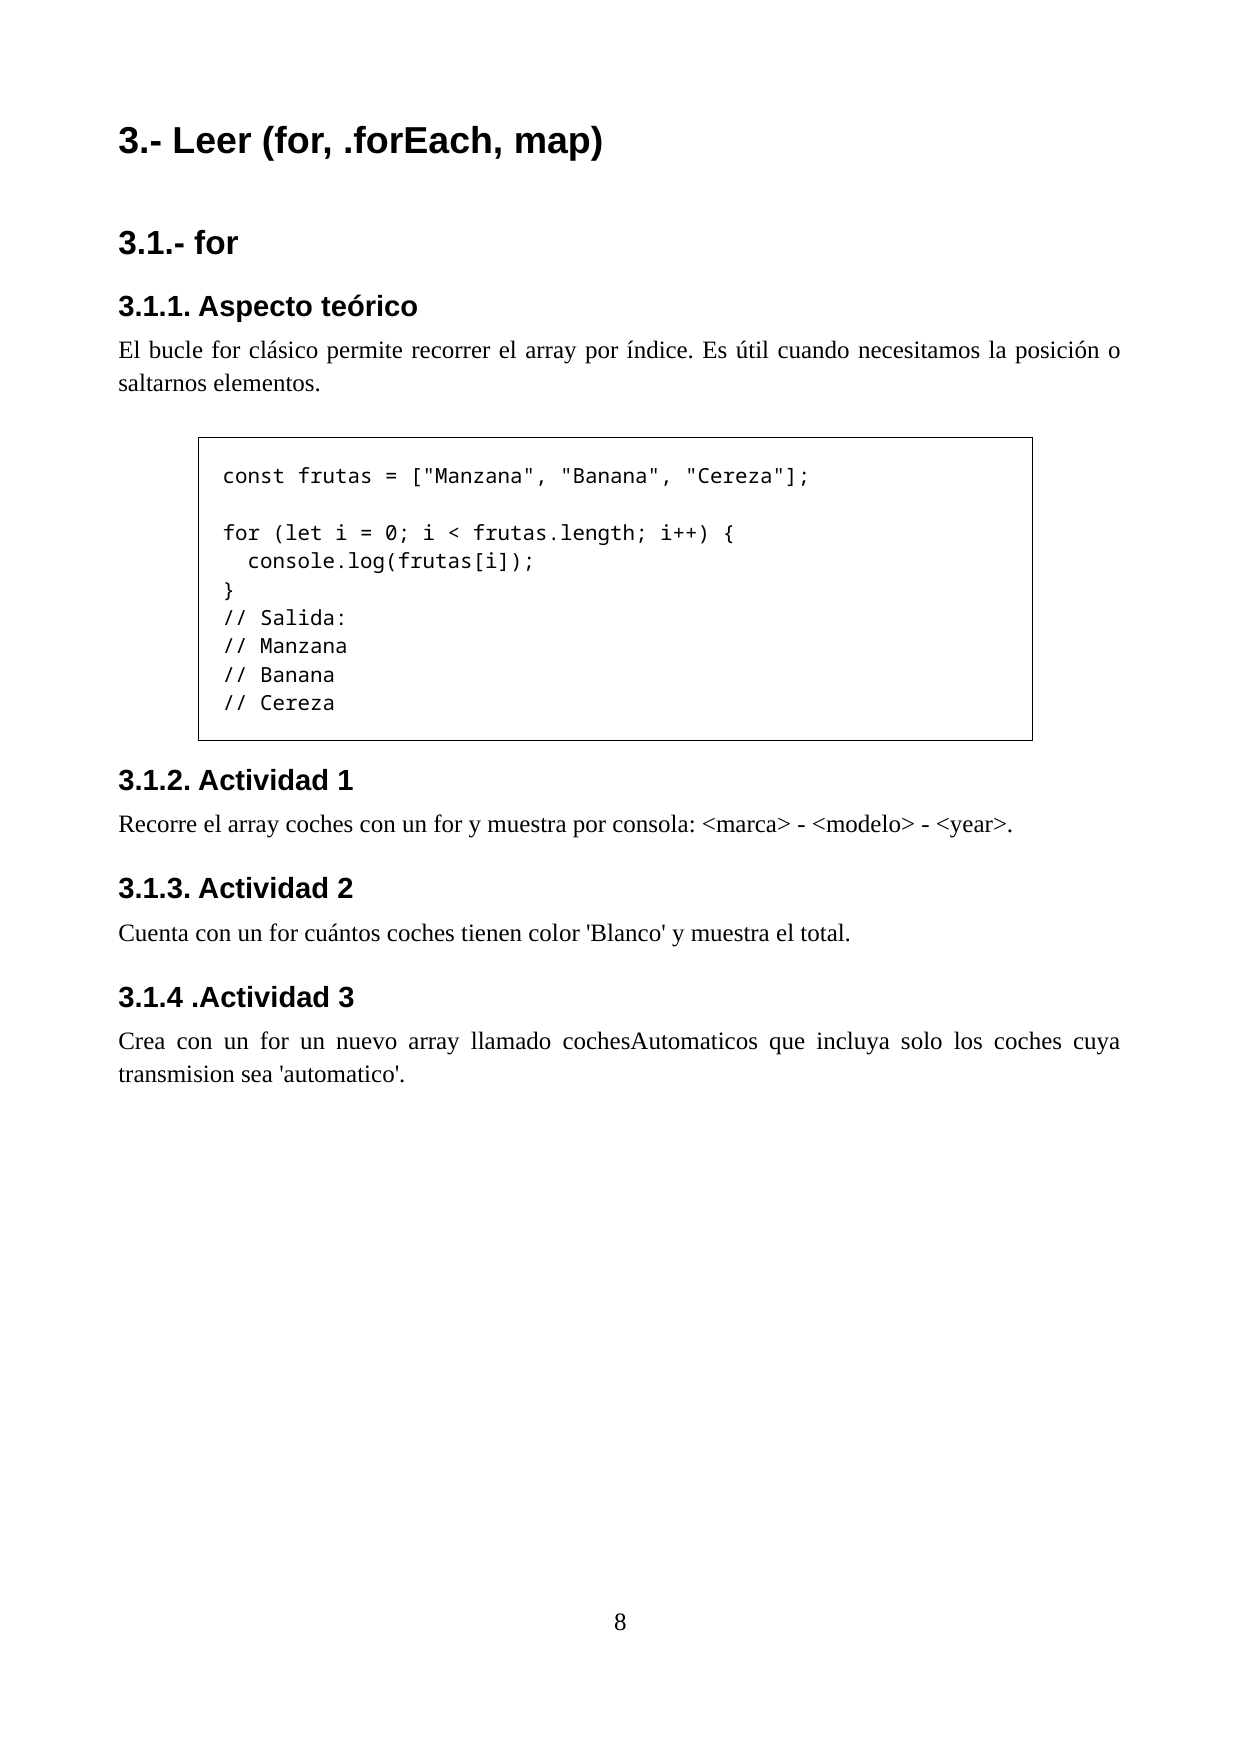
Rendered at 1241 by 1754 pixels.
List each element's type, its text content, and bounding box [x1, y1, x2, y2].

text Crea con un for un nuevo array llamado cochesAutomaticos que incluya solo los coches cuya transmision sea 'automatico'. [118, 1026, 1122, 1088]
subtitle 3.1.4 .Actividad 3 [118, 980, 1122, 1013]
subtitle 3.- Leer (for, .forEach, map) [118, 118, 1122, 161]
text El bucle for clásico permite recorrer el array por índice. Es útil cuando necesitamos la posición o saltarnos elementos. [118, 335, 1122, 397]
subtitle 3.1.1. Aspecto teórico [118, 289, 1122, 322]
text Recorre el array coches con un for y muestra por consola: <marca> - <modelo> - <year>. [118, 809, 1122, 838]
subtitle 3.1.- for [118, 223, 1122, 262]
subtitle 3.1.2. Actividad 1 [118, 763, 1122, 797]
text Cuenta con un for cuántos coches tienen color 'Blanco' y muestra el total. [118, 918, 1122, 946]
subtitle 3.1.3. Actividad 2 [118, 872, 1122, 905]
